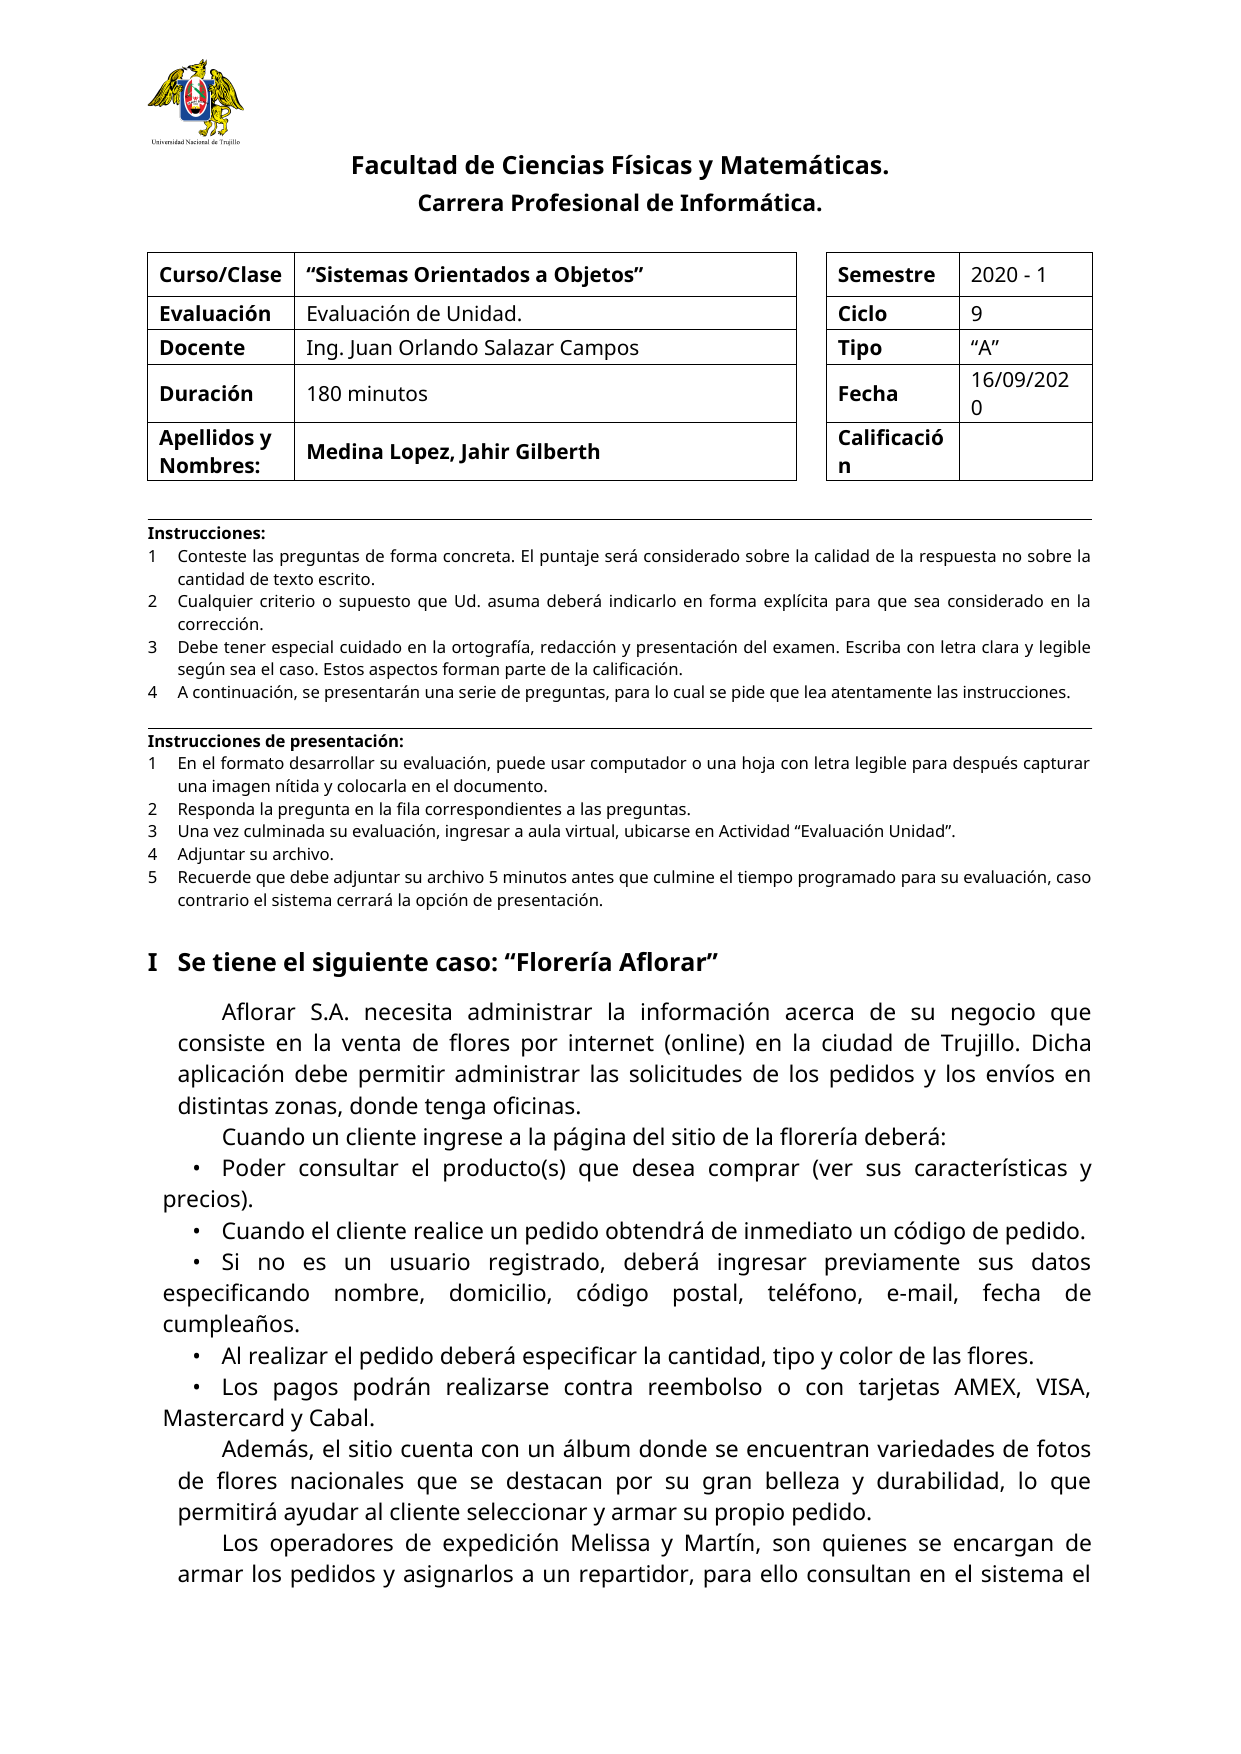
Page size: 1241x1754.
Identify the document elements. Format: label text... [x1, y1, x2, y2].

list • Los pagos podrán realizarse contra reembolso o con tarjetas AMEX, VISA, Mastercard y Cabal. [162, 1371, 1092, 1433]
table_cell Medina Lopez, Jahir Gilberth [295, 423, 796, 479]
list Aflorar S.A. necesita administrar la información acerca de su negocio que consiste en la venta de flores por internet (online) en la ciudad de Trujillo. Dicha aplicación debe permitir administrar las solicitudes de los pedidos y los envíos en distintas zonas, donde tenga oficinas. [177, 996, 1092, 1121]
list Responda la pregunta en la fila correspondientes a las preguntas. [148, 797, 1092, 820]
list En el formato desarrollar su evaluación, puede usar computador o una hoja con letra legible para después capturar una imagen nítida y colocarla en el documento. [148, 752, 1092, 797]
list Se tiene el siguiente caso: “Florería Aflorar” [148, 945, 1092, 979]
table_cell Calificación [827, 423, 959, 479]
list Cualquier criterio o supuesto que Ud. asuma deberá indicarlo en forma explícita para que sea considerado en la corrección. [148, 590, 1092, 635]
table_cell 16/09/2020 [960, 365, 1092, 422]
list Conteste las preguntas de forma concreta. El puntaje será considerado sobre la calidad de la respuesta no sobre la cantidad de texto escrito. [148, 544, 1092, 590]
table_cell [797, 296, 826, 329]
table_cell Fecha [827, 365, 959, 422]
list Recuerde que debe adjuntar su archivo 5 minutos antes que culmine el tiempo programado para su evaluación, caso contrario el sistema cerrará la opción de presentación. [148, 865, 1092, 911]
list Una vez culminada su evaluación, ingresar a aula virtual, ubicarse en Actividad “Evaluación Unidad”. [148, 820, 1092, 843]
picture [147, 59, 244, 146]
table_cell Tipo [827, 330, 959, 364]
text Instrucciones: [148, 520, 1092, 544]
list A continuación, se presentarán una serie de preguntas, para lo cual se pide que lea atentamente las instrucciones. [148, 681, 1092, 703]
list Además, el sitio cuenta con un álbum donde se encuentran variedades de fotos de flores nacionales que se destacan por su gran belleza y durabilidad, lo que permitirá ayudar al cliente seleccionar y armar su propio pedido. [177, 1433, 1092, 1527]
table_cell Docente [148, 330, 294, 364]
list Adjuntar su archivo. [148, 843, 1092, 865]
table_cell Evaluación de Unidad. [295, 297, 796, 329]
table_cell Evaluación [148, 297, 294, 329]
table_cell [797, 422, 826, 479]
table_cell Apellidos y Nombres: [148, 423, 294, 479]
table_cell [797, 329, 826, 364]
table_cell Ciclo [827, 297, 959, 329]
table_cell [960, 423, 1092, 479]
table_cell Duración [148, 365, 294, 422]
table_header [797, 252, 826, 296]
text Instrucciones de presentación: [148, 729, 1092, 752]
list Los operadores de expedición Melissa y Martín, son quienes se encargan de armar los pedidos y asignarlos a un repartidor, para ello consultan en el sistema el [177, 1527, 1092, 1590]
table_cell 9 [960, 297, 1092, 329]
list • Si no es un usuario registrado, deberá ingresar previamente sus datos especificando nombre, domicilio, código postal, teléfono, e-mail, fecha de cumpleaños. [162, 1246, 1092, 1340]
table_cell [797, 364, 826, 422]
text Carrera Profesional de Informática. [148, 187, 1092, 218]
table_header Semestre [827, 253, 959, 296]
list Cuando un cliente ingrese a la página del sitio de la florería deberá: [177, 1121, 1092, 1152]
table_header Curso/Clase [148, 253, 294, 296]
table_header “Sistemas Orientados a Objetos” [295, 253, 796, 296]
table_cell Ing. Juan Orlando Salazar Campos [295, 330, 796, 364]
text Facultad de Ciencias Físicas y Matemáticas. [148, 148, 1092, 182]
table_header 2020 - 1 [960, 253, 1092, 296]
list • Poder consultar el producto(s) que desea comprar (ver sus características y precios). [162, 1152, 1092, 1215]
list • Al realizar el pedido deberá especificar la cantidad, tipo y color de las flores. [162, 1340, 1092, 1371]
table_cell “A” [960, 330, 1092, 364]
table_cell 180 minutos [295, 365, 796, 422]
list Debe tener especial cuidado en la ortografía, redacción y presentación del examen. Escriba con letra clara y legible según sea el caso. Estos aspectos forman parte de la calificación. [148, 635, 1092, 681]
list • Cuando el cliente realice un pedido obtendrá de inmediato un código de pedido. [162, 1215, 1092, 1246]
